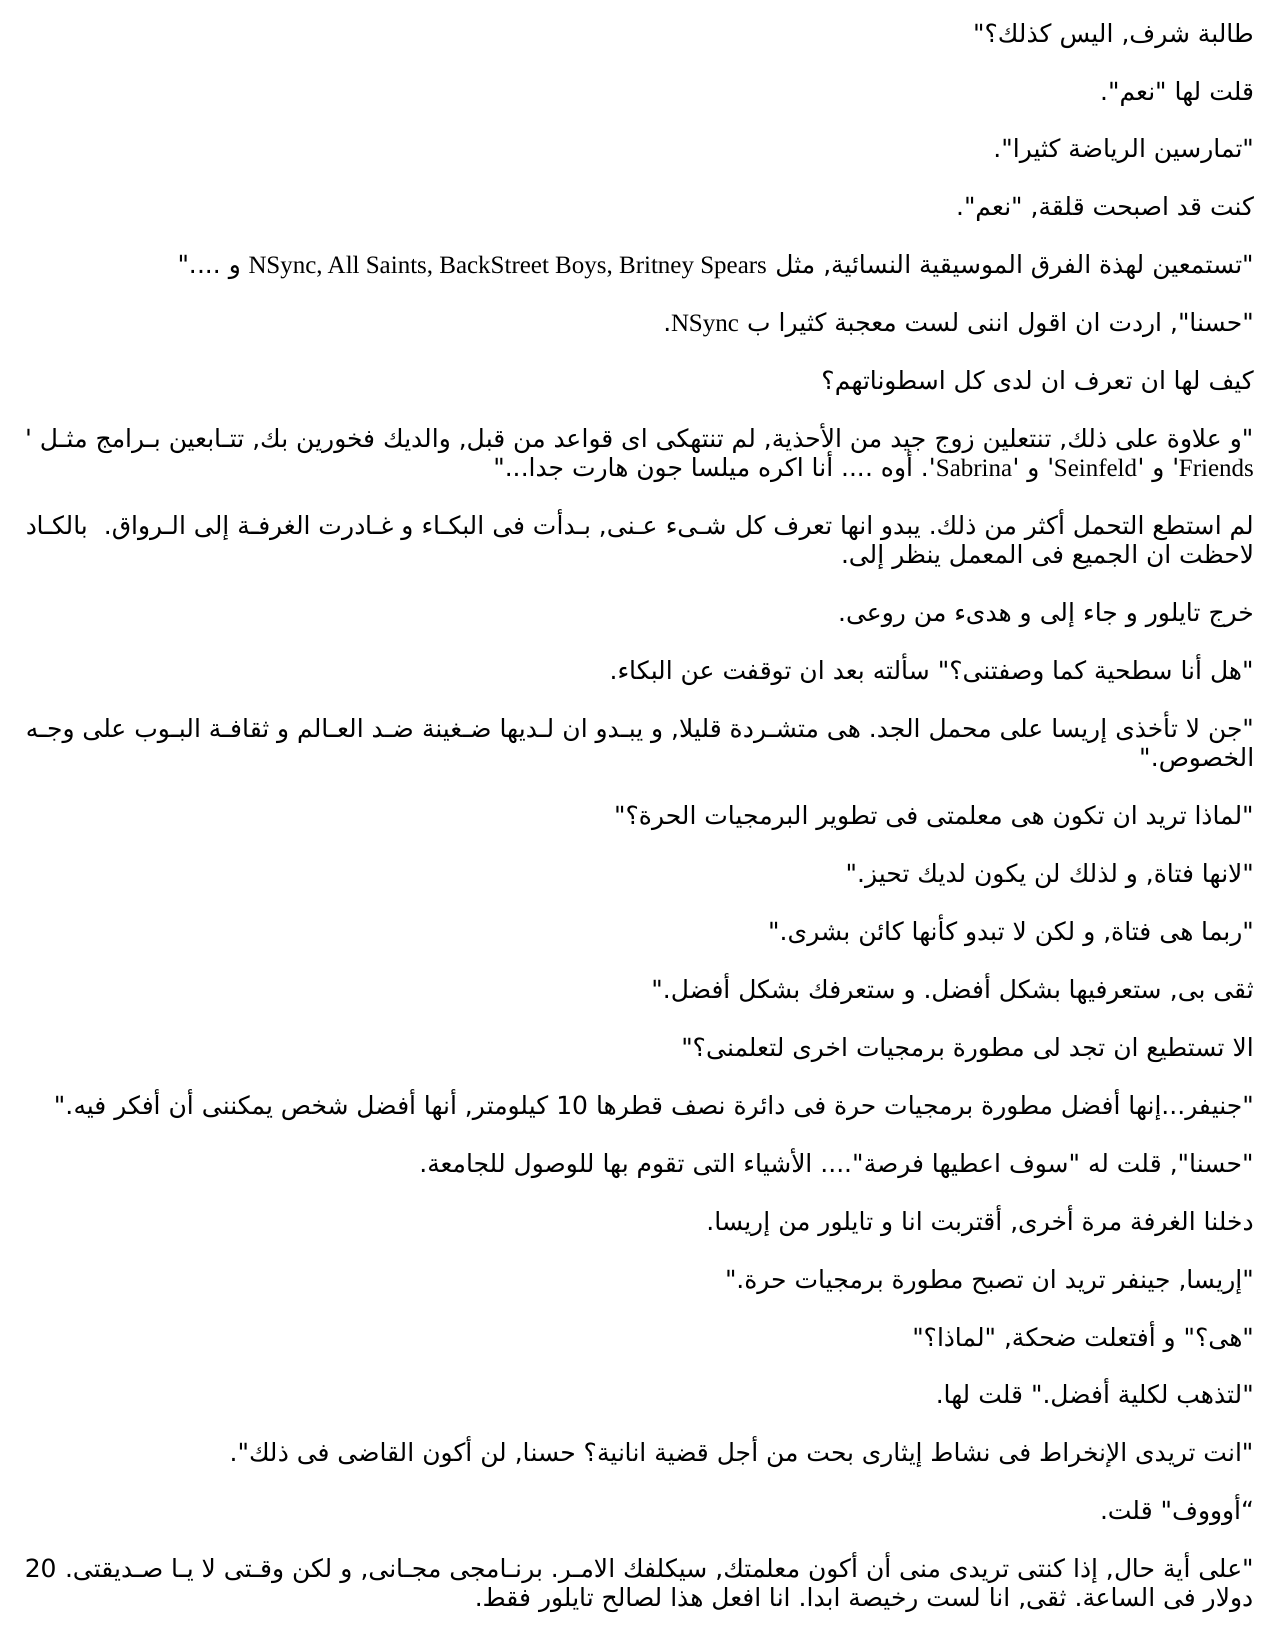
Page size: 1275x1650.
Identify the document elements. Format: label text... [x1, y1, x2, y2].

text "لتذهب لكلية أفضل." قلت لها. [25, 1381, 1254, 1410]
text "لماذا تريد ان تكون هى معلمتى فى تطوير البرمجيات الحرة؟" [25, 802, 1254, 831]
text "لانها فتاة, و لذلك لن يكون لديك تحيز." [25, 859, 1254, 889]
text كيف لها ان تعرف ان لدى كل اسطوناتهم؟ [25, 366, 1254, 396]
text لم استطع التحمل أكثر من ذلك. يبدو انها تعرف كل شىء عنى, بدأت فى البكاء و غادرت الغرفة إلى الرواق. بالكاد لاحظت ان الجميع فى المعمل ينظر إلى. [25, 512, 1254, 570]
text "هى؟" و أفتعلت ضحكة, "لماذا؟" [25, 1323, 1254, 1352]
text "هل أنا سطحية كما وصفتنى؟" سألته بعد ان توقفت عن البكاء. [25, 657, 1254, 686]
text "حسنا", اردت ان اقول اننى لست معجبة كثيرا ب NSync. [25, 308, 1254, 338]
text "تستمعين لهذة الفرق الموسيقية النسائية, مثل NSync, All Saints, BackStreet Boys, Britney Spears و ...." [25, 250, 1254, 280]
text "جنيفر...إنها أفضل مطورة برمجيات حرة فى دائرة نصف قطرها 10 كيلومتر, أنها أفضل شخص يمكننى أن أفكر فيه." [25, 1091, 1254, 1120]
text الا تستطيع ان تجد لى مطورة برمجيات اخرى لتعلمنى؟" [25, 1033, 1254, 1062]
text كنت قد اصبحت قلقة, "نعم". [25, 192, 1254, 222]
text خرج تايلور و جاء إلى و هدىء من روعى. [25, 599, 1254, 628]
text قلت لها "نعم". [25, 77, 1254, 106]
text “أوووف" قلت. [25, 1497, 1254, 1526]
text "و علاوة على ذلك, تنتعلين زوج جيد من الأحذية, لم تنتهكى اى قواعد من قبل, والديك فخورين بك, تتابعين برامج مثل 'Friends' و 'Seinfeld' و 'Sabrina'. أوه .... أنا اكره ميلسا جون هارت جدا..." [25, 424, 1254, 483]
text "انت تريدى الإنخراط فى نشاط إيثارى بحت من أجل قضية انانية؟ حسنا, لن أكون القاضى فى ذلك". [25, 1439, 1254, 1468]
text "جن لا تأخذى إريسا على محمل الجد. هى متشردة قليلا, و يبدو ان لديها ضغينة ضد العالم و ثقافة البوب على وجه الخصوص." [25, 714, 1254, 773]
text "على أية حال, إذا كنتى تريدى منى أن أكون معلمتك, سيكلفك الامر. برنامجى مجانى, و لكن وقتى لا يا صديقتى. 20 دولار فى الساعة. ثقى, انا لست رخيصة ابدا. انا افعل هذا لصالح تايلور فقط. [25, 1554, 1254, 1613]
text "حسنا", قلت له "سوف اعطيها فرصة".... الأشياء التى تقوم بها للوصول للجامعة. [25, 1149, 1254, 1178]
text دخلنا الغرفة مرة أخرى, أقتربت انا و تايلور من إريسا. [25, 1207, 1254, 1236]
text "همم...." قالت إريسا, "انيقة قليلا لهذة المدرسة, اليس كذلك. أنا اعرف اى نوع من البنات انت. دعينى أخمن: أنت طالبة شرف, اليس كذلك؟" [25, 19, 1254, 48]
text ثقى بى, ستعرفيها بشكل أفضل. و ستعرفك بشكل أفضل." [25, 975, 1254, 1004]
text "إريسا, جينفر تريد ان تصبح مطورة برمجيات حرة." [25, 1265, 1254, 1294]
text "تمارسين الرياضة كثيرا". [25, 134, 1254, 164]
text "ربما هى فتاة, و لكن لا تبدو كأنها كائن بشرى." [25, 917, 1254, 947]
